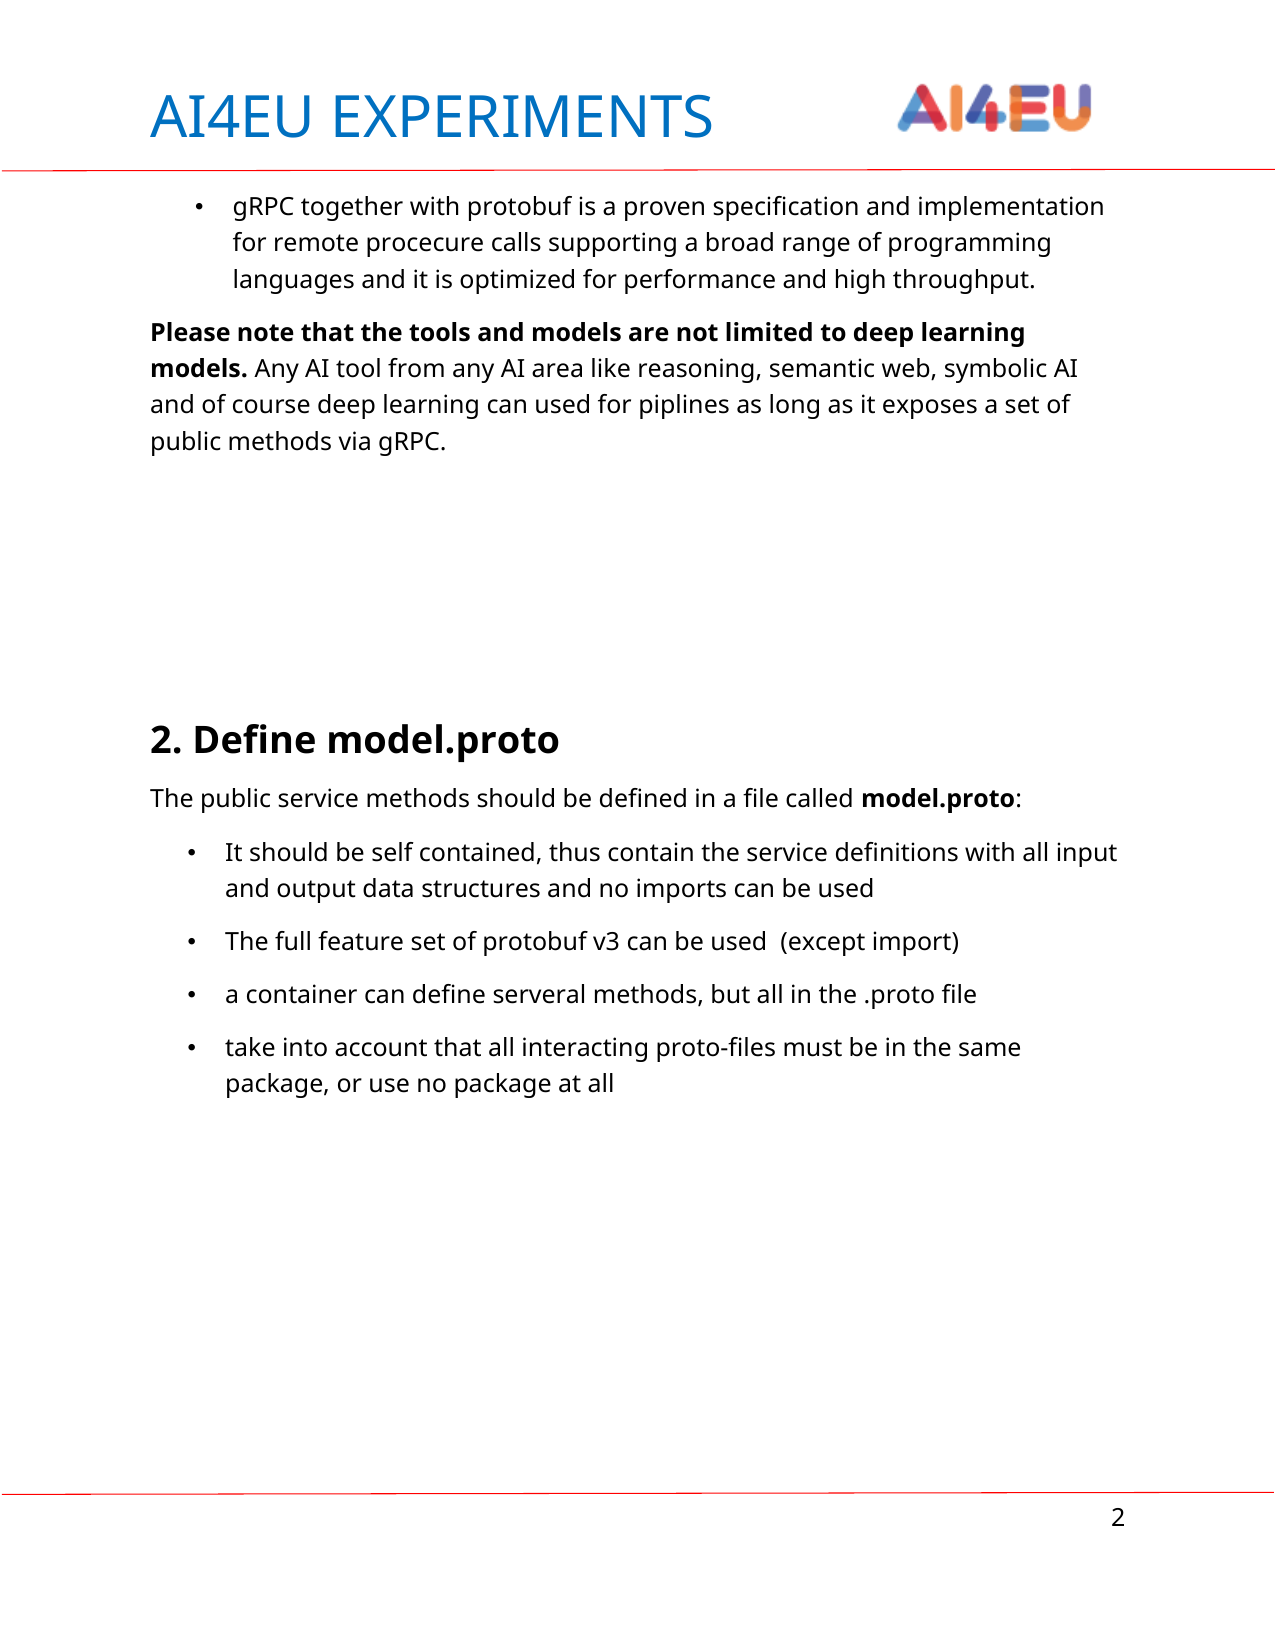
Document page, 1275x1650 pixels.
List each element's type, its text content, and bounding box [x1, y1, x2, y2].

text Please note that the tools and models are not limited to deep learning models. Any AI tool from any AI area like reasoning, semantic web, symbolic AI and of course deep learning can used for piplines as long as it exposes a set of public methods via gRPC. [150, 314, 1125, 457]
picture [892, 78, 1099, 143]
list a container can define serveral methods, but all in the .proto file [187, 977, 1125, 1011]
subtitle 2. Define model.proto [150, 713, 1125, 765]
list gRPC together with protobuf is a proven specification and implementation for remote procecure calls supporting a broad range of programming languages and it is optimized for performance and high throughput. [195, 188, 1125, 295]
list It should be self contained, thus contain the service definitions with all input and output data structures and no imports can be used [187, 834, 1125, 904]
text The public service methods should be defined in a file called model.proto: [150, 781, 1125, 815]
list take into account that all interacting proto-files must be in the same package, or use no package at all [187, 1029, 1125, 1100]
list The full feature set of protobuf v3 can be used (except import) [187, 923, 1125, 958]
